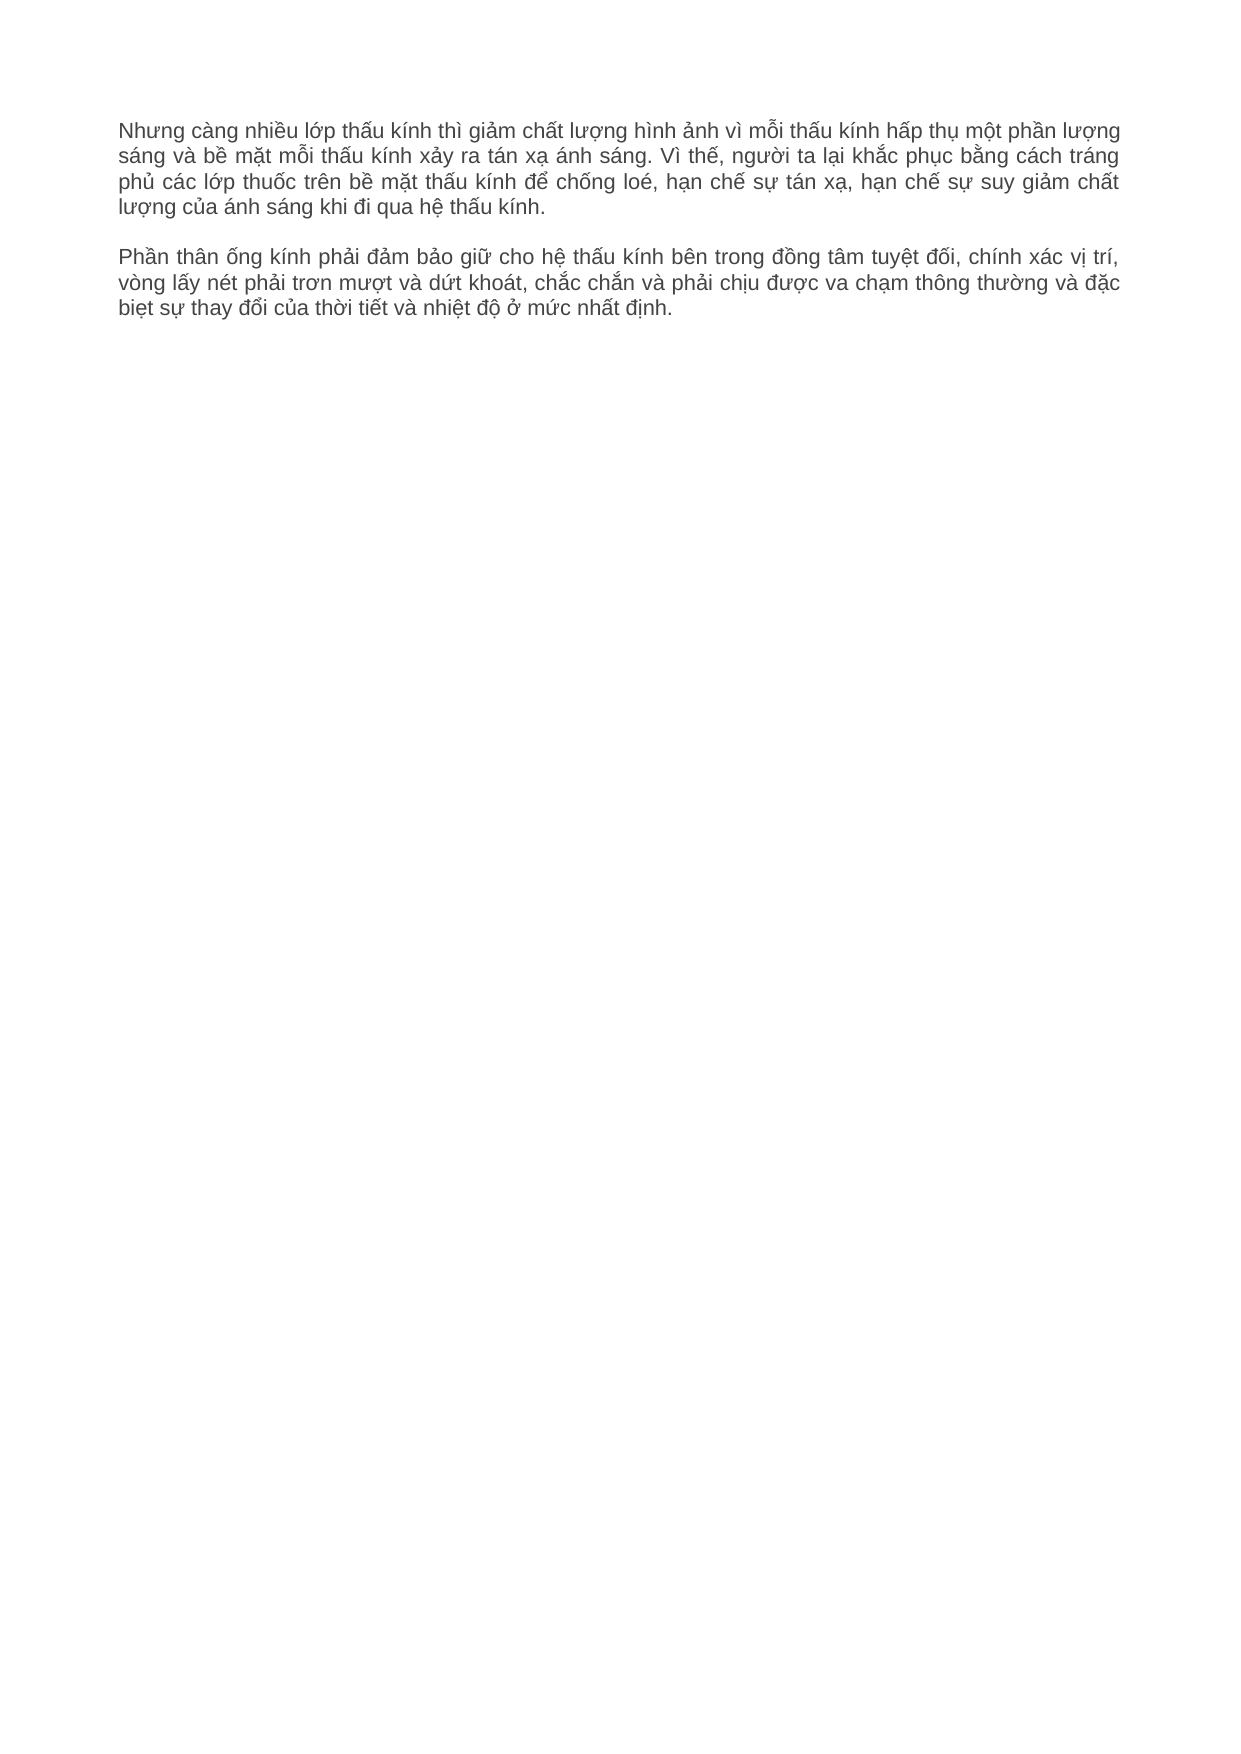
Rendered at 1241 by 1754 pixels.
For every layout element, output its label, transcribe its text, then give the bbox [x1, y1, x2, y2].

text Nhưng càng nhiều lớp thấu kính thì giảm chất lượng hình ảnh vì mỗi thấu kính hấp thụ một phần lượng sáng và bề mặt mỗi thấu kính xảy ra tán xạ ánh sáng. Vì thế, người ta lại khắc phục bằng cách tráng phủ các lớp thuốc trên bề mặt thấu kính để chống loé, hạn chế sự tán xạ, hạn chế sự suy giảm chất lượng của ánh sáng khi đi qua hệ thấu kính. [118, 118, 1122, 219]
text Phần thân ống kính phải đảm bảo giữ cho hệ thấu kính bên trong đồng tâm tuyệt đối, chính xác vị trí, vòng lấy nét phải trơn mượt và dứt khoát, chắc chắn và phải chịu được va chạm thông thường và đặc biẹt sự thay đổi của thời tiết và nhiệt độ ở mức nhất định. [118, 244, 1122, 320]
